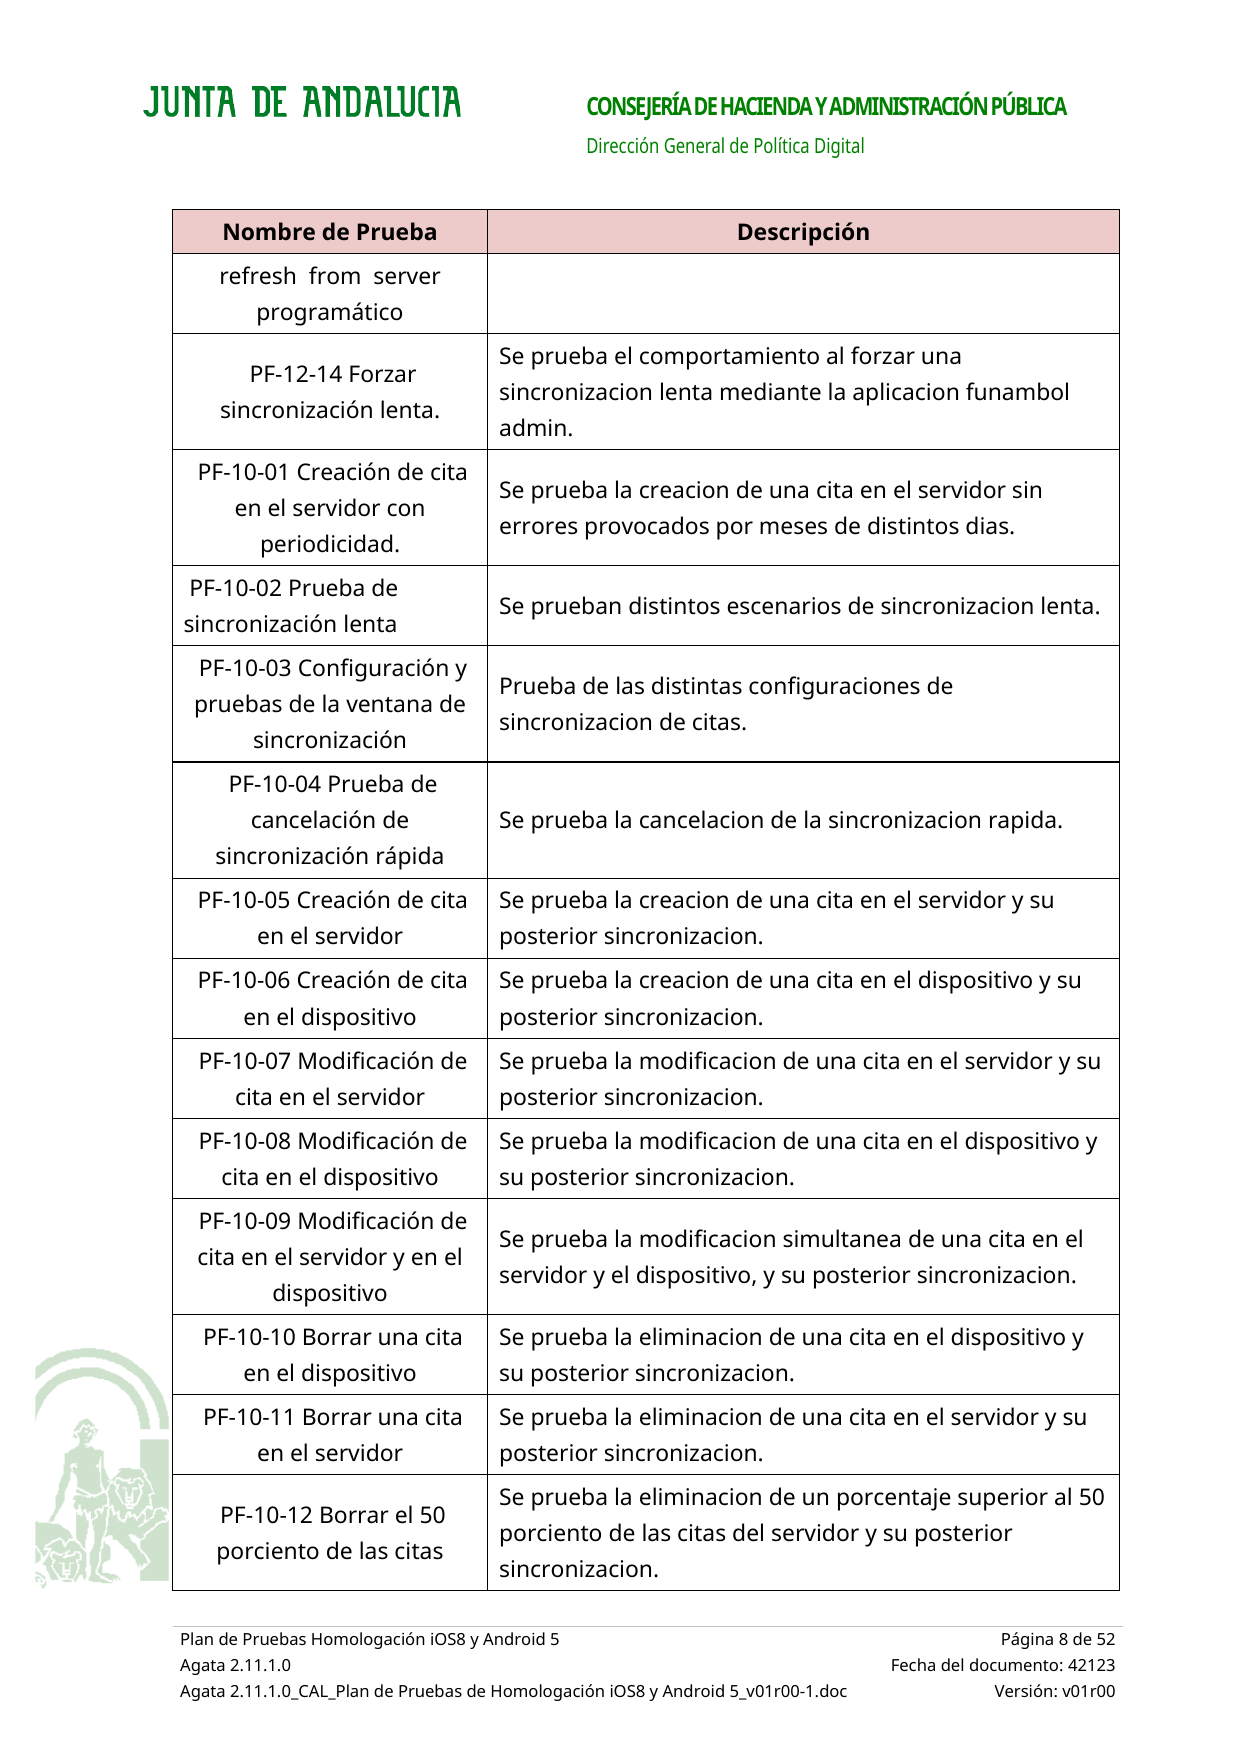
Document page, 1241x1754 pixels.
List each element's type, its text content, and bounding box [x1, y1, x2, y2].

table_cell PF-10-08 Modificación de cita en el dispositivo [173, 1119, 487, 1198]
table_header Descripción [488, 210, 1119, 253]
table_cell PF-10-02 Prueba de sincronización lenta [173, 566, 487, 645]
table_cell Se prueba la modificacion simultanea de una cita en el servidor y el dispositivo, y su posterior sincronizacion. [488, 1199, 1119, 1314]
table_cell Se prueba la modificacion de una cita en el dispositivo y su posterior sincronizacion. [488, 1119, 1119, 1198]
table_cell Prueba de las distintas configuraciones de sincronizacion de citas. [488, 646, 1119, 761]
table_cell Se prueba la creacion de una cita en el servidor sin errores provocados por meses de distintos dias. [488, 450, 1119, 565]
table_cell PF-10-03 Configuración y pruebas de la ventana de sincronización [173, 646, 487, 761]
table_cell Se prueba la eliminacion de una cita en el servidor y su posterior sincronizacion. [488, 1395, 1119, 1474]
table_cell PF-10-06 Creación de cita en el dispositivo [173, 959, 487, 1038]
table_cell PF-10-09 Modificación de cita en el servidor y en el dispositivo [173, 1199, 487, 1314]
table_cell PF-10-04 Prueba de cancelación de sincronización rápida [173, 763, 487, 877]
table_cell Se prueba la creacion de una cita en el dispositivo y su posterior sincronizacion. [488, 959, 1119, 1038]
table_cell Se prueba la creacion de una cita en el servidor y su posterior sincronizacion. [488, 879, 1119, 957]
table_cell PF-10-07 Modificación de cita en el servidor [173, 1039, 487, 1118]
table_cell Se prueba la modificacion de una cita en el servidor y su posterior sincronizacion. [488, 1039, 1119, 1118]
table_cell Se prueba la eliminacion de un porcentaje superior al 50 porciento de las citas del servidor y su posterior sincronizacion. [488, 1475, 1119, 1590]
table_cell refresh from server programático [173, 254, 487, 333]
table_cell PF-10-01 Creación de cita en el servidor con periodicidad. [173, 450, 487, 565]
table_cell Se prueba la cancelacion de la sincronizacion rapida. [488, 763, 1119, 877]
table_cell [488, 254, 1119, 333]
table_cell PF-10-11 Borrar una cita en el servidor [173, 1395, 487, 1474]
table_cell PF-10-12 Borrar el 50 porciento de las citas [173, 1475, 487, 1590]
table_cell Se prueban distintos escenarios de sincronizacion lenta. [488, 566, 1119, 645]
table_cell PF-10-05 Creación de cita en el servidor [173, 879, 487, 957]
table_cell PF-10-10 Borrar una cita en el dispositivo [173, 1315, 487, 1394]
table_header Nombre de Prueba [173, 210, 487, 253]
table_cell Se prueba la eliminacion de una cita en el dispositivo y su posterior sincronizacion. [488, 1315, 1119, 1394]
table_cell PF-12-14 Forzar sincronización lenta. [173, 334, 487, 449]
picture [143, 86, 461, 117]
table_cell Se prueba el comportamiento al forzar una sincronizacion lenta mediante la aplicacion funambol admin. [488, 334, 1119, 449]
